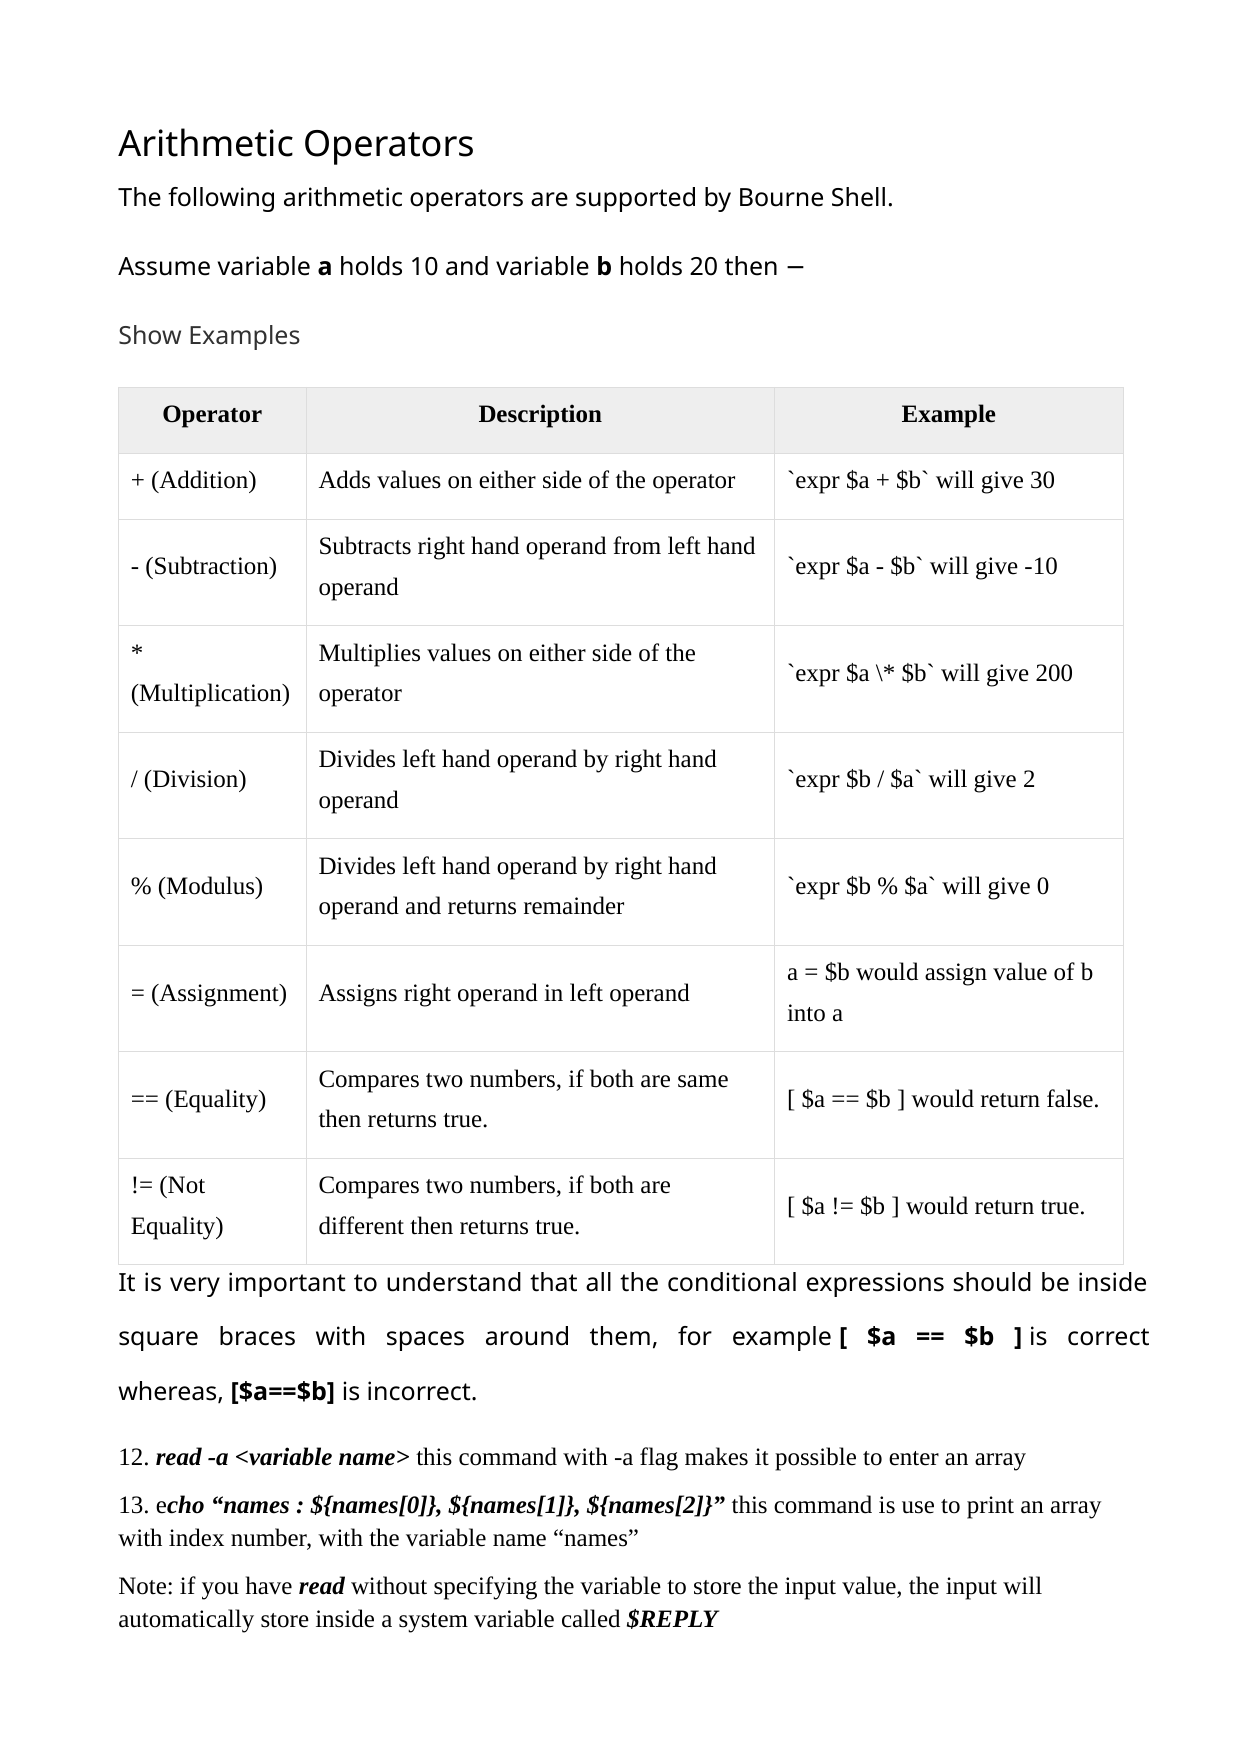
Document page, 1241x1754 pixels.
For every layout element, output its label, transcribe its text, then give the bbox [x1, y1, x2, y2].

table_cell + (Addition) [119, 454, 306, 518]
table_cell Assigns right operand in left operand [307, 946, 774, 1051]
table_cell Adds values on either side of the operator [307, 454, 774, 518]
text 12. read -a <variable name> this command with -a flag makes it possible to enter an array [118, 1442, 1149, 1471]
table_cell != (Not Equality) [119, 1159, 306, 1264]
table_cell Divides left hand operand by right hand operand and returns remainder [307, 839, 774, 945]
table_cell Subtracts right hand operand from left hand operand [307, 520, 774, 625]
table_cell - (Subtraction) [119, 520, 306, 625]
table_cell % (Modulus) [119, 839, 306, 945]
table_cell Multiplies values on either side of the operator [307, 626, 774, 732]
table_cell == (Equality) [119, 1052, 306, 1158]
table_cell `expr $b % $a` will give 0 [775, 839, 1123, 945]
text Note: if you have read without specifying the variable to store the input value, the input will automatically store inside a system variable called $REPLY [118, 1571, 1149, 1632]
text Assume variable a holds 10 and variable b holds 20 then − [118, 249, 1149, 283]
table_cell a = $b would assign value of b into a [775, 946, 1123, 1051]
table_cell `expr $a - $b` will give -10 [775, 520, 1123, 625]
table_cell `expr $a + $b` will give 30 [775, 454, 1123, 518]
table_cell Compares two numbers, if both are different then returns true. [307, 1159, 774, 1264]
subtitle Arithmetic Operators [118, 118, 1149, 167]
table_cell = (Assignment) [119, 946, 306, 1051]
table_cell `expr $b / $a` will give 2 [775, 733, 1123, 838]
text It is very important to understand that all the conditional expressions should be inside square braces with spaces around them, for example [ $a == $b ] is correct whereas, [$a==$b] is incorrect. [118, 1264, 1149, 1407]
table_cell Divides left hand operand by right hand operand [307, 733, 774, 838]
text Show Examples [118, 318, 1149, 352]
table_cell Compares two numbers, if both are same then returns true. [307, 1052, 774, 1158]
table_cell / (Division) [119, 733, 306, 838]
text 13. echo “names : ${names[0]}, ${names[1]}, ${names[2]}” this command is use to print an array with index number, with the variable name “names” [118, 1490, 1149, 1552]
table_cell * (Multiplication) [119, 626, 306, 732]
table_header Operator [119, 388, 306, 453]
text The following arithmetic operators are supported by Bourne Shell. [118, 179, 1149, 214]
table_cell [ $a == $b ] would return false. [775, 1052, 1123, 1158]
table_cell [ $a != $b ] would return true. [775, 1159, 1123, 1264]
table_cell `expr $a \* $b` will give 200 [775, 626, 1123, 732]
table_header Description [307, 388, 774, 453]
table_header Example [775, 388, 1123, 453]
